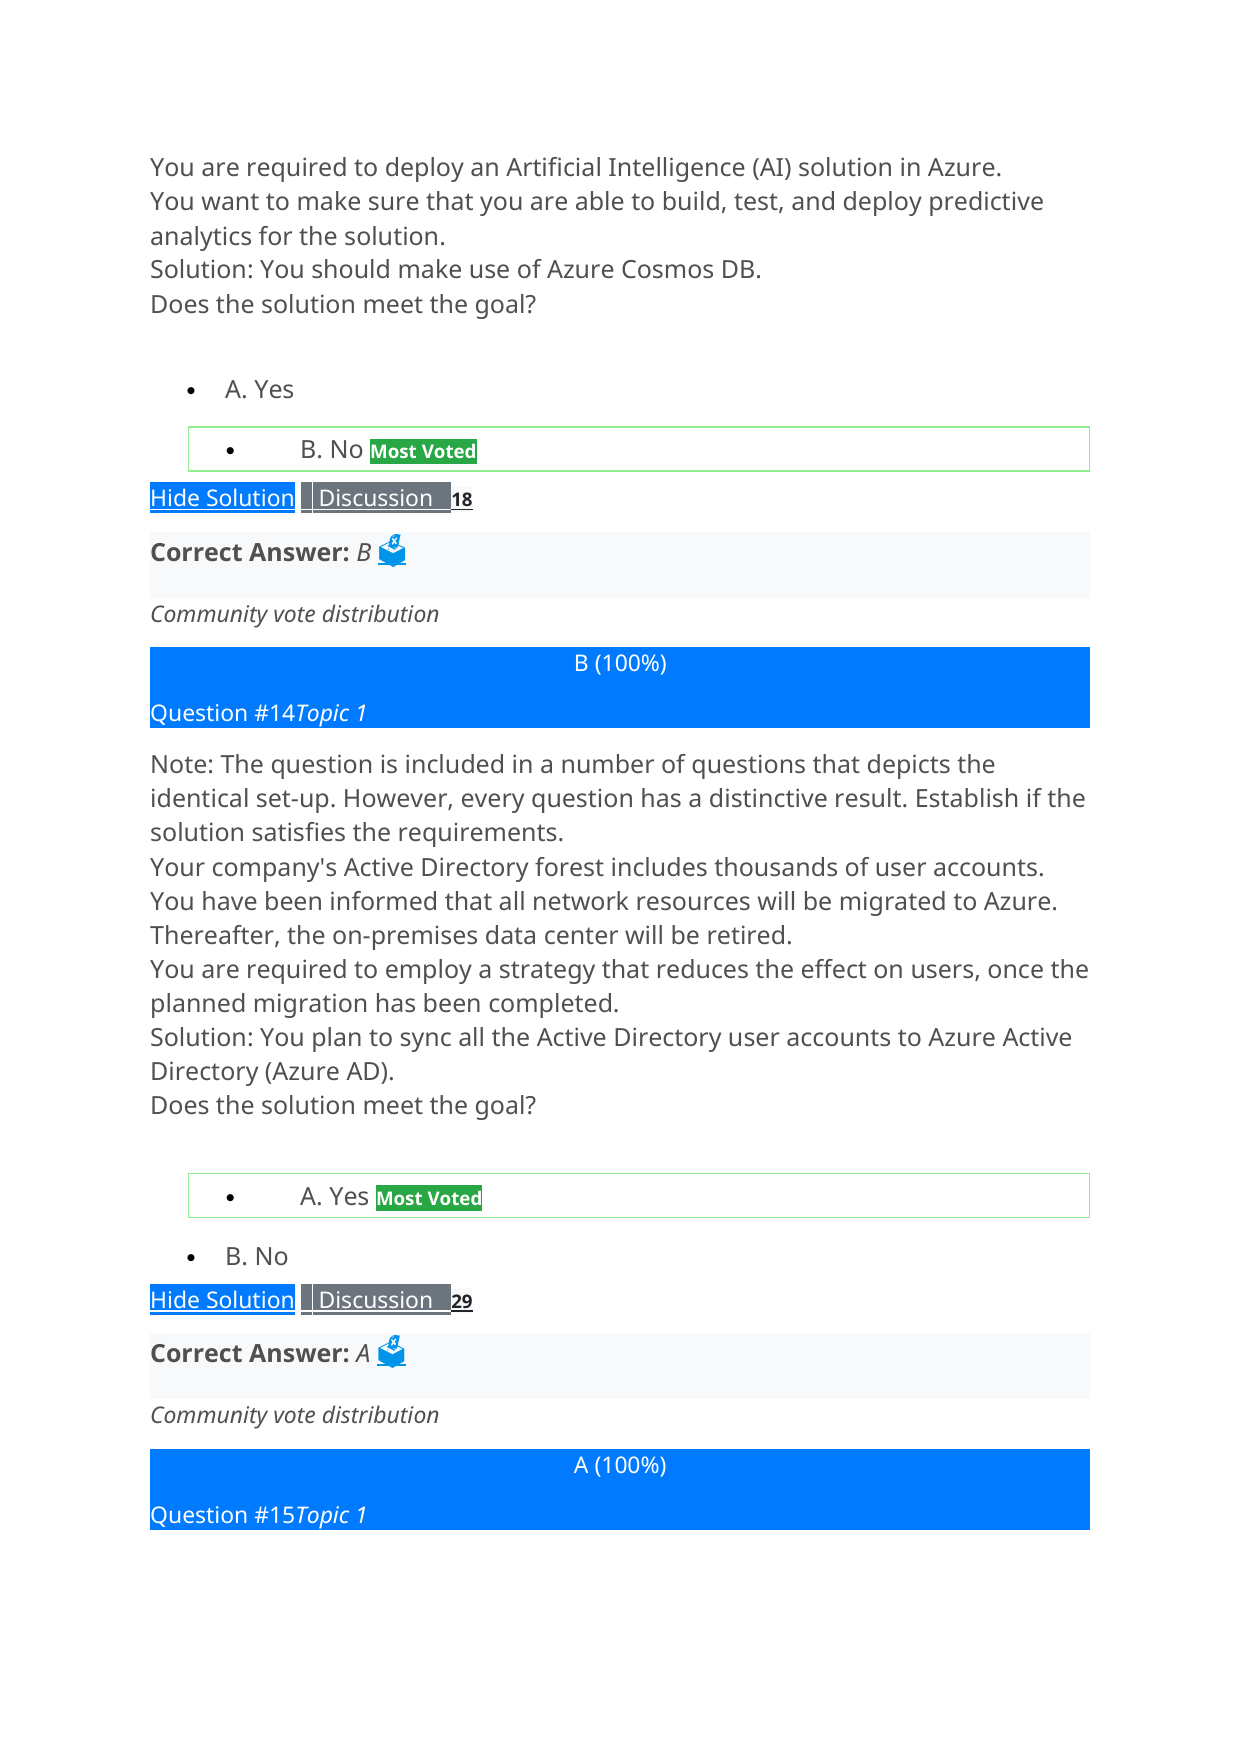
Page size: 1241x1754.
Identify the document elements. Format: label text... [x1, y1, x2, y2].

text A (100%) [150, 1449, 1090, 1480]
text Correct Answer: A 🗳️ [150, 1333, 1090, 1399]
text Community vote distribution [150, 1399, 1090, 1430]
list B. No [187, 1239, 1090, 1273]
text You are required to deploy an Artificial Intelligence (AI) solution in Azure. You want to make sure that you are able to build, test, and deploy predictive analytics for the solution. Solution: You should make use of Azure Cosmos DB. Does the solution meet the goal? [150, 150, 1090, 320]
list A. Yes Most Voted [189, 1174, 1089, 1217]
list A. Yes [187, 371, 1090, 405]
text Question #14Topic 1 [150, 697, 1090, 728]
text Correct Answer: B 🗳️ [150, 532, 1090, 598]
text Hide Solution Discussion 18 [150, 482, 1090, 513]
text Community vote distribution [150, 598, 1090, 629]
text B (100%) [150, 647, 1090, 679]
text Hide Solution Discussion 29 [150, 1283, 1090, 1315]
text Note: The question is included in a number of questions that depicts the identical set-up. However, every question has a distinctive result. Establish if the solution satisfies the requirements. Your company's Active Directory forest includes thousands of user accounts. You have been informed that all network resources will be migrated to Azure. Thereafter, the on-premises data center will be retired. You are required to employ a strategy that reduces the effect on users, once the planned migration has been completed. Solution: You plan to sync all the Active Directory user accounts to Azure Active Directory (Azure AD). Does the solution meet the goal? [150, 747, 1090, 1122]
list B. No Most Voted [189, 428, 1089, 470]
text Question #15Topic 1 [150, 1498, 1090, 1530]
